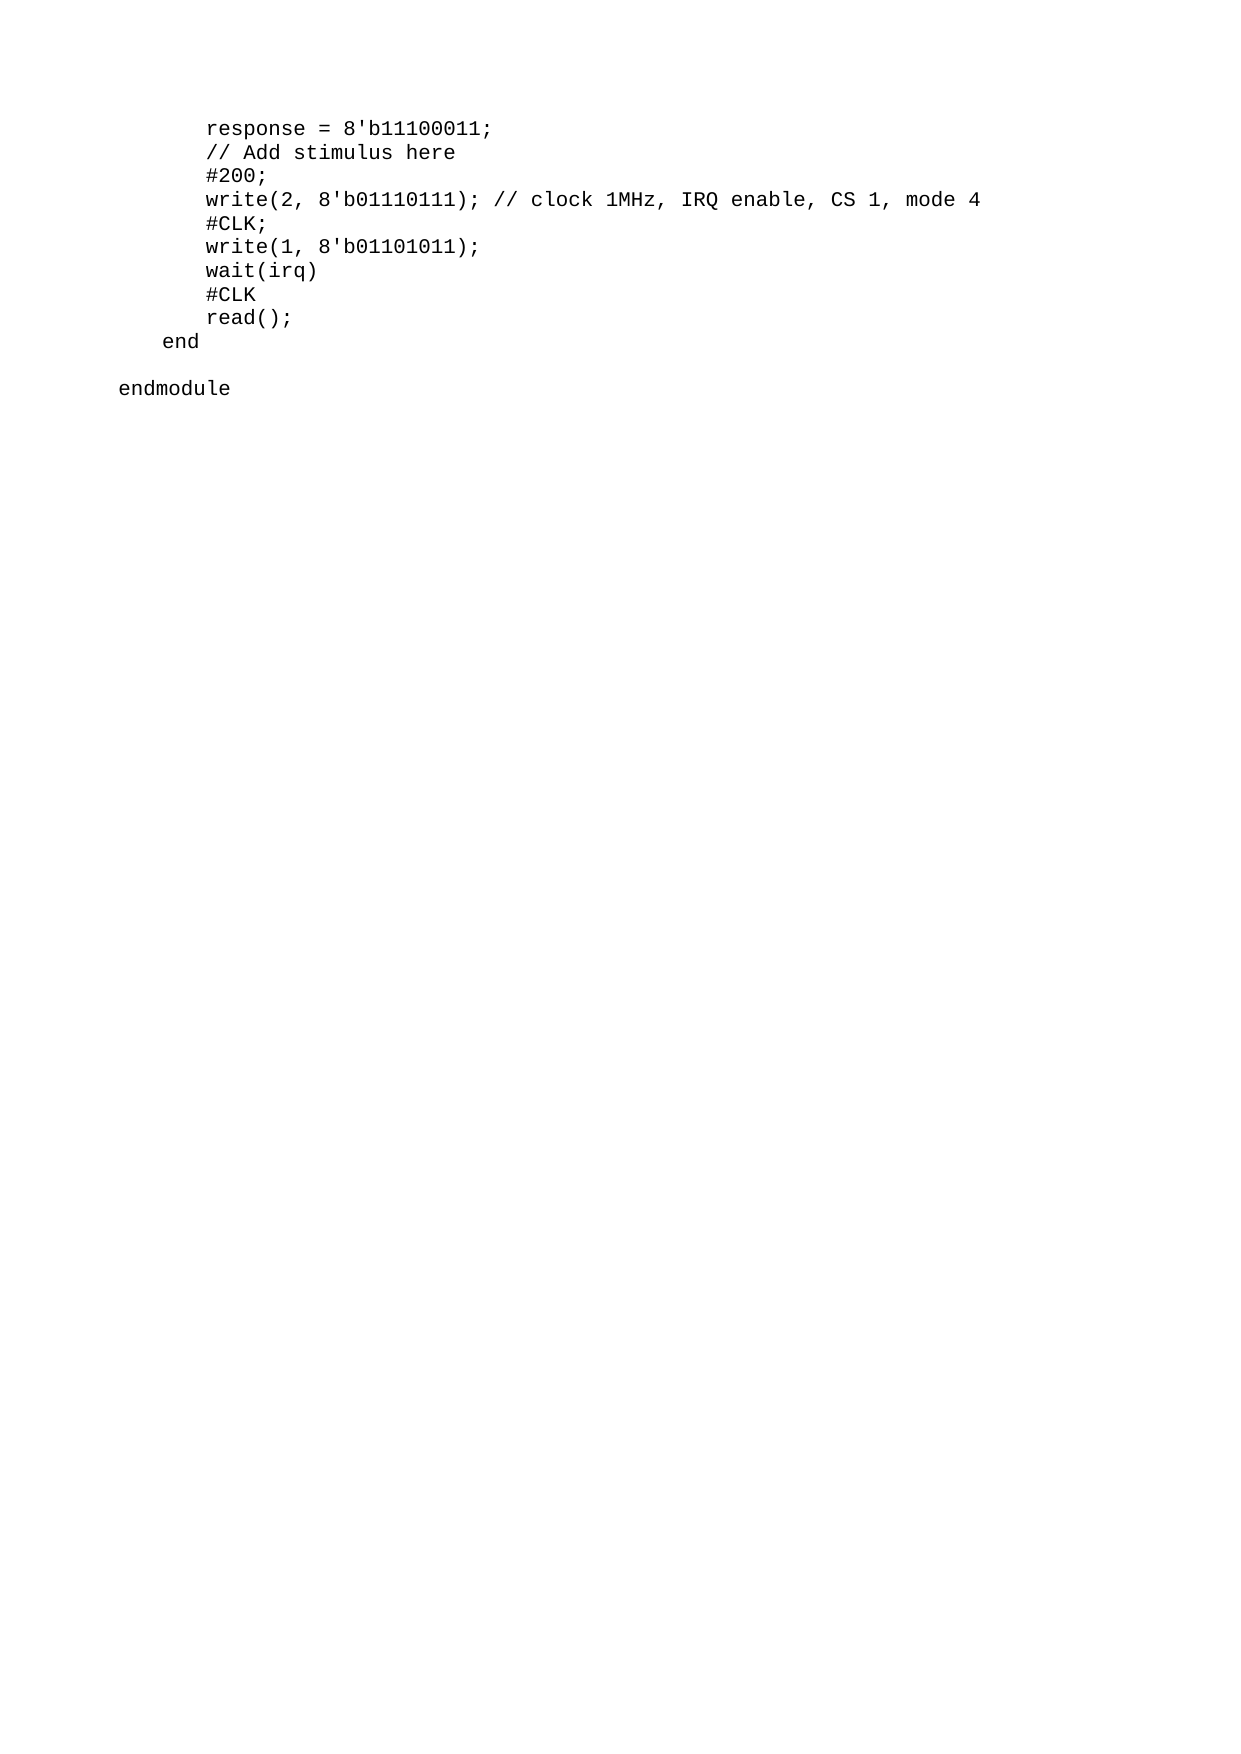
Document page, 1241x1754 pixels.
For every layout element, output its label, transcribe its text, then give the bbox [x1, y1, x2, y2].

text write(1, 8'b01101011); [118, 236, 1122, 260]
text end [118, 331, 1122, 354]
text wait(irq) [118, 260, 1122, 284]
text #CLK; [118, 213, 1122, 236]
text response = 8'b11100011; [118, 118, 1122, 142]
text read(); [118, 307, 1122, 331]
text #200; [118, 165, 1122, 189]
text // Add stimulus here [118, 142, 1122, 165]
text write(2, 8'b01110111); // clock 1MHz, IRQ enable, CS 1, mode 4 [118, 189, 1122, 213]
text #CLK [118, 284, 1122, 307]
text endmodule [118, 378, 1122, 402]
